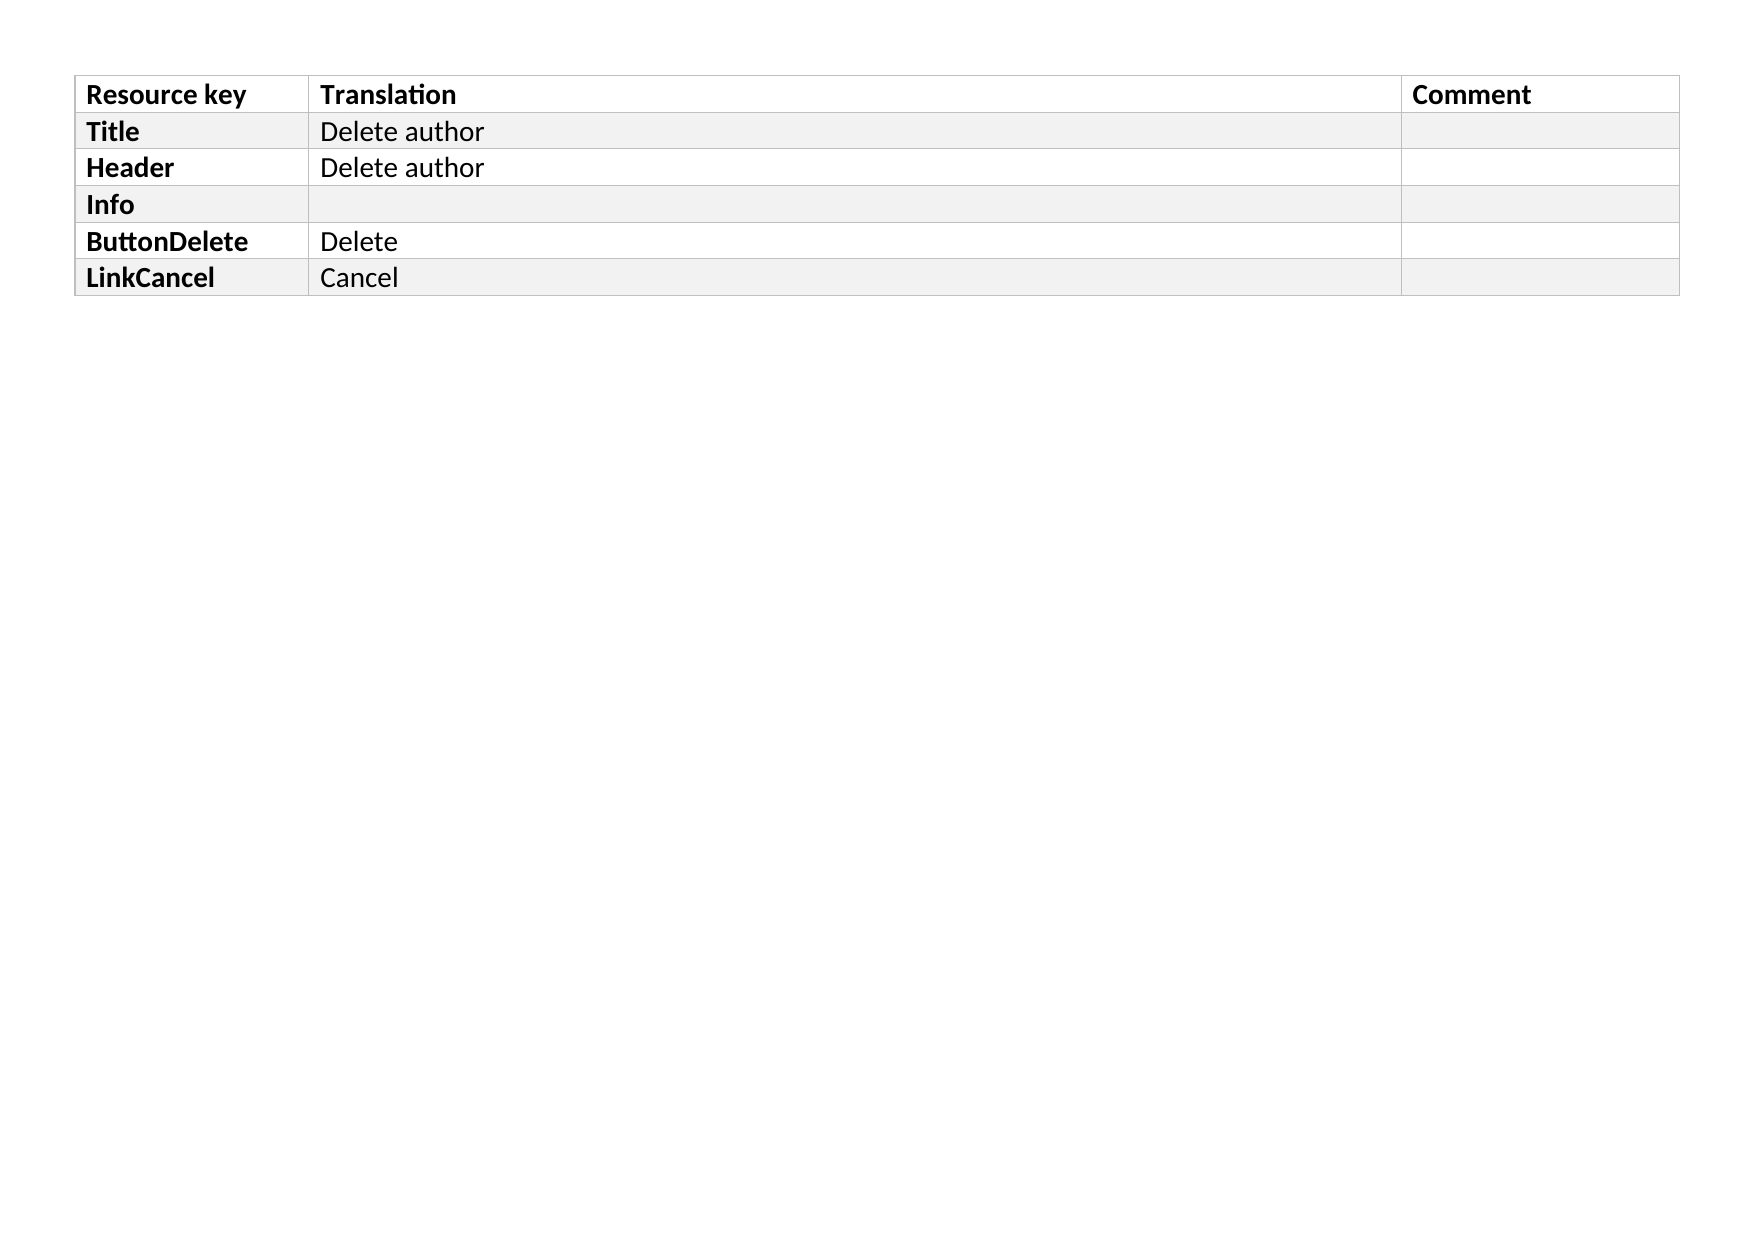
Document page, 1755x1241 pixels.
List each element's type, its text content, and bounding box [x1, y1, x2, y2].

table_cell Info [76, 186, 308, 222]
table_cell LinkCancel [76, 259, 308, 295]
table_header Translation [309, 76, 1401, 112]
table_cell Delete author [309, 149, 1401, 185]
table_cell Delete author [309, 113, 1401, 148]
table_cell [1402, 223, 1679, 258]
table_cell [1402, 149, 1679, 185]
table_cell Cancel [309, 259, 1401, 295]
table_cell ButtonDelete [76, 223, 308, 258]
table_header Comment [1402, 76, 1679, 112]
table_cell Delete [309, 223, 1401, 258]
table_header Resource key [76, 76, 308, 112]
table_cell [1402, 259, 1679, 295]
table_cell [309, 186, 1401, 222]
table_cell [1402, 186, 1679, 222]
table_cell Header [76, 149, 308, 185]
table_cell Title [76, 113, 308, 148]
table_cell [1402, 113, 1679, 148]
